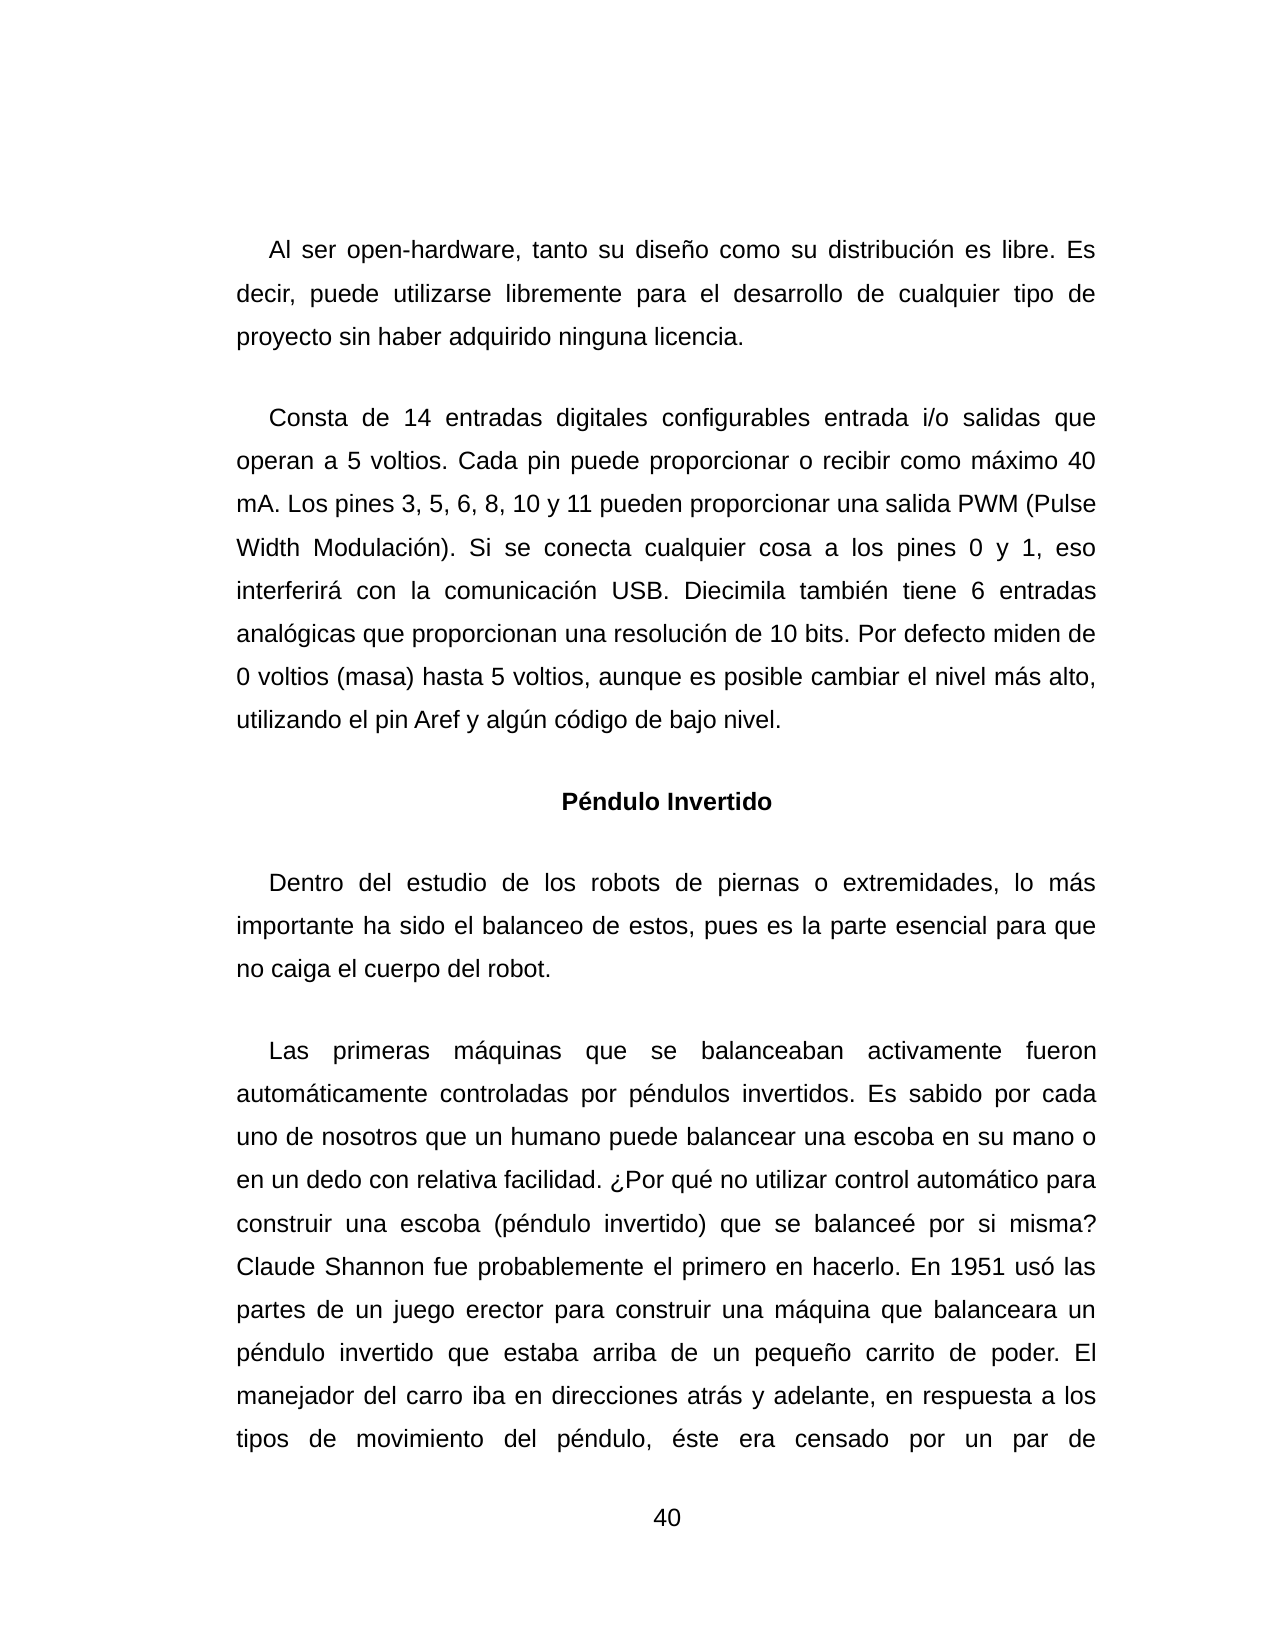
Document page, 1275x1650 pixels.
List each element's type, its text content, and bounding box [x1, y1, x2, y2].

text Al ser open-hardware, tanto su diseño como su distribución es libre. Es decir, puede utilizarse libremente para el desarrollo de cualquier tipo de proyecto sin haber adquirido ninguna licencia. [236, 235, 1098, 350]
text Las primeras máquinas que se balanceaban activamente fueron automáticamente controladas por péndulos invertidos. Es sabido por cada uno de nosotros que un humano puede balancear una escoba en su mano o en un dedo con relativa facilidad. ¿Por qué no utilizar control automático para construir una escoba (péndulo invertido) que se balanceé por si misma? Claude Shannon fue probablemente el primero en hacerlo. En 1951 usó las partes de un juego erector para construir una máquina que balanceara un péndulo invertido que estaba arriba de un pequeño carrito de poder. El manejador del carro iba en direcciones atrás y adelante, en respuesta a los tipos de movimiento del péndulo, éste era censado por un par de [236, 1036, 1098, 1453]
text Consta de 14 entradas digitales configurables entrada i/o salidas que operan a 5 voltios. Cada pin puede proporcionar o recibir como máximo 40 mA. Los pines 3, 5, 6, 8, 10 y 11 pueden proporcionar una salida PWM (Pulse Width Modulación). Si se conecta cualquier cosa a los pines 0 y 1, eso interferirá con la comunicación USB. Diecimila también tiene 6 entradas analógicas que proporcionan una resolución de 10 bits. Por defecto miden de 0 voltios (masa) hasta 5 voltios, aunque es posible cambiar el nivel más alto, utilizando el pin Aref y algún código de bajo nivel. [236, 403, 1098, 734]
subtitle Péndulo Invertido [236, 787, 1098, 815]
text Dentro del estudio de los robots de piernas o extremidades, lo más importante ha sido el balanceo de estos, pues es la parte esencial para que no caiga el cuerpo del robot. [236, 868, 1098, 983]
